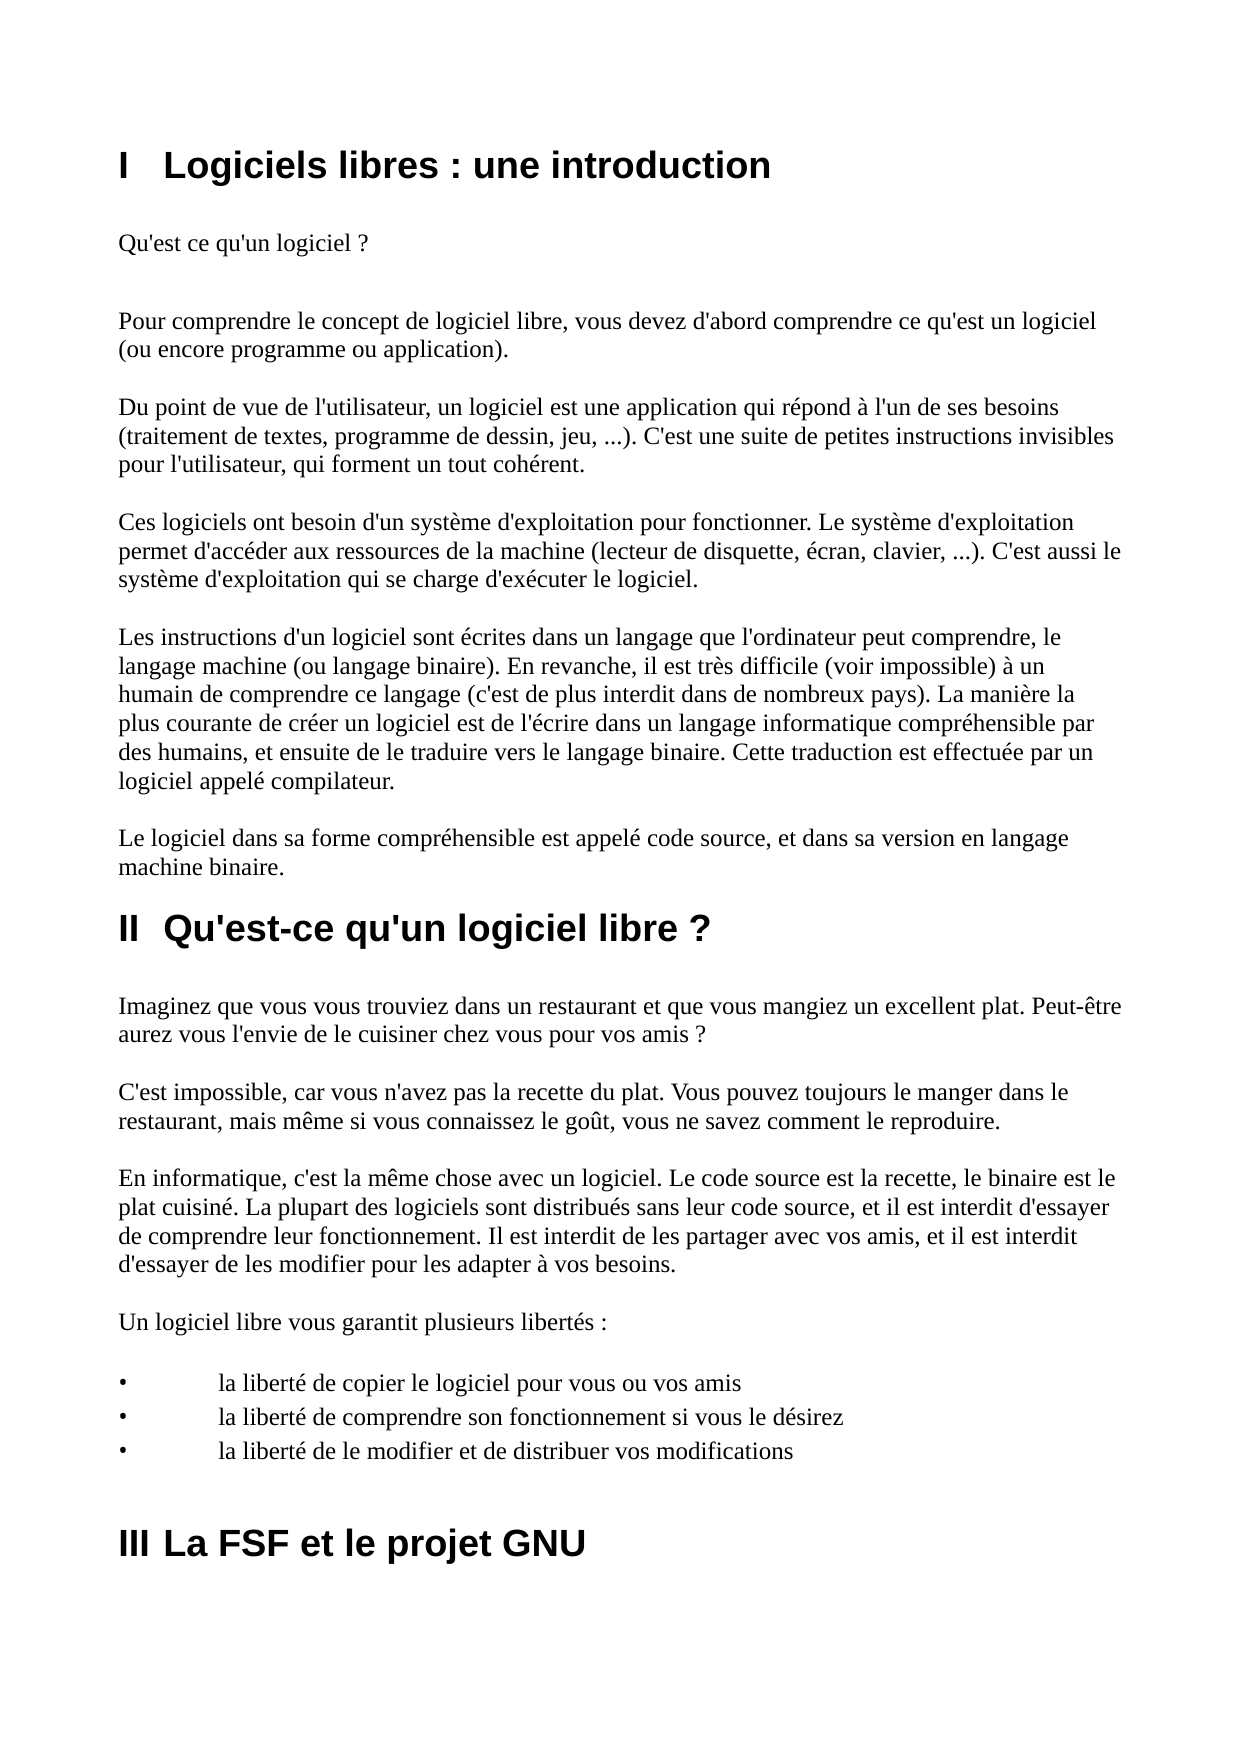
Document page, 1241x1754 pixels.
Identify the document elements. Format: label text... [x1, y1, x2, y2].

text Qu'est ce qu'un logiciel ? [118, 228, 1122, 257]
list Imaginez que vous vous trouviez dans un restaurant et que vous mangiez un excellent plat. Peut-être aurez vous l'envie de le cuisiner chez vous pour vos amis ? [118, 991, 1122, 1048]
subtitle Logiciels libres : une introduction [118, 143, 1122, 187]
list Les instructions d'un logiciel sont écrites dans un langage que l'ordinateur peut comprendre, le langage machine (ou langage binaire). En revanche, il est très difficile (voir impossible) à un humain de comprendre ce langage (c'est de plus interdit dans de nombreux pays). La manière la plus courante de créer un logiciel est de l'écrire dans un langage informatique compréhensible par des humains, et ensuite de le traduire vers le langage binaire. Cette traduction est effectuée par un logiciel appelé compilateur. [118, 622, 1122, 794]
list la liberté de le modifier et de distribuer vos modifications [118, 1433, 1122, 1467]
list Le logiciel dans sa forme compréhensible est appelé code source, et dans sa version en langage machine binaire. [118, 823, 1122, 881]
list la liberté de copier le logiciel pour vous ou vos amis [118, 1364, 1122, 1398]
list En informatique, c'est la même chose avec un logiciel. Le code source est la recette, le binaire est le plat cuisiné. La plupart des logiciels sont distribués sans leur code source, et il est interdit d'essayer de comprendre leur fonctionnement. Il est interdit de les partager avec vos amis, et il est interdit d'essayer de les modifier pour les adapter à vos besoins. [118, 1163, 1122, 1278]
list la liberté de comprendre son fonctionnement si vous le désirez [118, 1398, 1122, 1433]
list Du point de vue de l'utilisateur, un logiciel est une application qui répond à l'un de ses besoins (traitement de textes, programme de dessin, jeu, ...). C'est une suite de petites instructions invisibles pour l'utilisateur, qui forment un tout cohérent. [118, 392, 1122, 478]
list Pour comprendre le concept de logiciel libre, vous devez d'abord comprendre ce qu'est un logiciel (ou encore programme ou application). [118, 306, 1122, 363]
list Un logiciel libre vous garantit plusieurs libertés : [118, 1307, 1122, 1336]
subtitle La FSF et le projet GNU [118, 1520, 1122, 1564]
subtitle Qu'est-ce qu'un logiciel libre ? [118, 906, 1122, 949]
list Ces logiciels ont besoin d'un système d'exploitation pour fonctionner. Le système d'exploitation permet d'accéder aux ressources de la machine (lecteur de disquette, écran, clavier, ...). C'est aussi le système d'exploitation qui se charge d'exécuter le logiciel. [118, 507, 1122, 593]
list C'est impossible, car vous n'avez pas la recette du plat. Vous pouvez toujours le manger dans le restaurant, mais même si vous connaissez le goût, vous ne savez comment le reproduire. [118, 1077, 1122, 1134]
